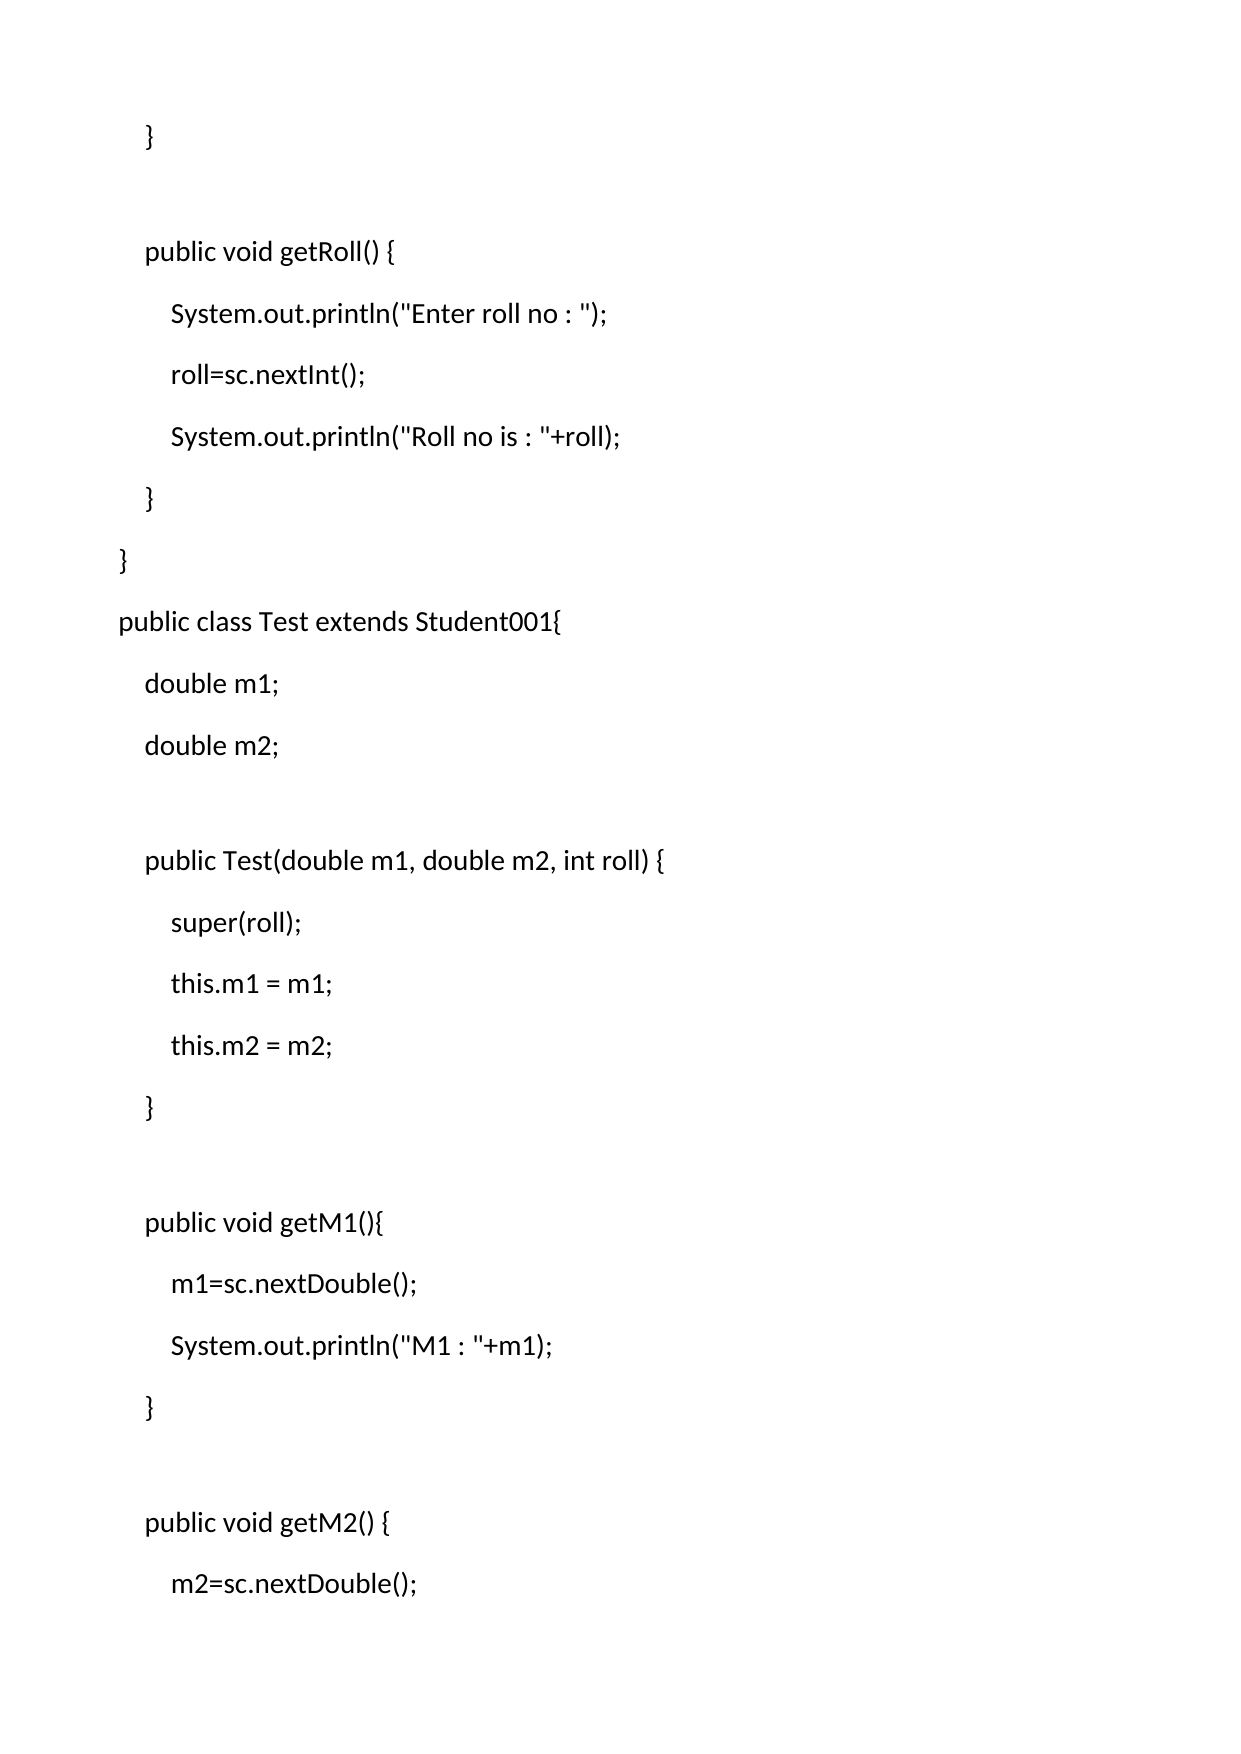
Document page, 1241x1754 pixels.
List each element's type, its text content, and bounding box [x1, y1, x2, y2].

text } [118, 118, 1122, 154]
text System.out.println("Roll no is : "+roll); [118, 418, 1122, 454]
text m2=sc.nextDouble(); [118, 1566, 1122, 1601]
text public void getM1(){ [118, 1204, 1122, 1239]
text } [118, 1089, 1122, 1124]
text } [118, 542, 1122, 577]
text public class Test extends Student001{ [118, 603, 1122, 639]
text } [118, 1389, 1122, 1425]
text } [118, 480, 1122, 516]
text System.out.println("M1 : "+m1); [118, 1327, 1122, 1363]
text double m1; [118, 665, 1122, 701]
text roll=sc.nextInt(); [118, 356, 1122, 392]
text public void getM2() { [118, 1504, 1122, 1539]
text m1=sc.nextDouble(); [118, 1266, 1122, 1301]
text System.out.println("Enter roll no : "); [118, 295, 1122, 330]
text super(roll); [118, 904, 1122, 939]
text this.m1 = m1; [118, 965, 1122, 1001]
text public Test(double m1, double m2, int roll) { [118, 842, 1122, 877]
text this.m2 = m2; [118, 1027, 1122, 1063]
text double m2; [118, 727, 1122, 763]
text public void getRoll() { [118, 233, 1122, 268]
